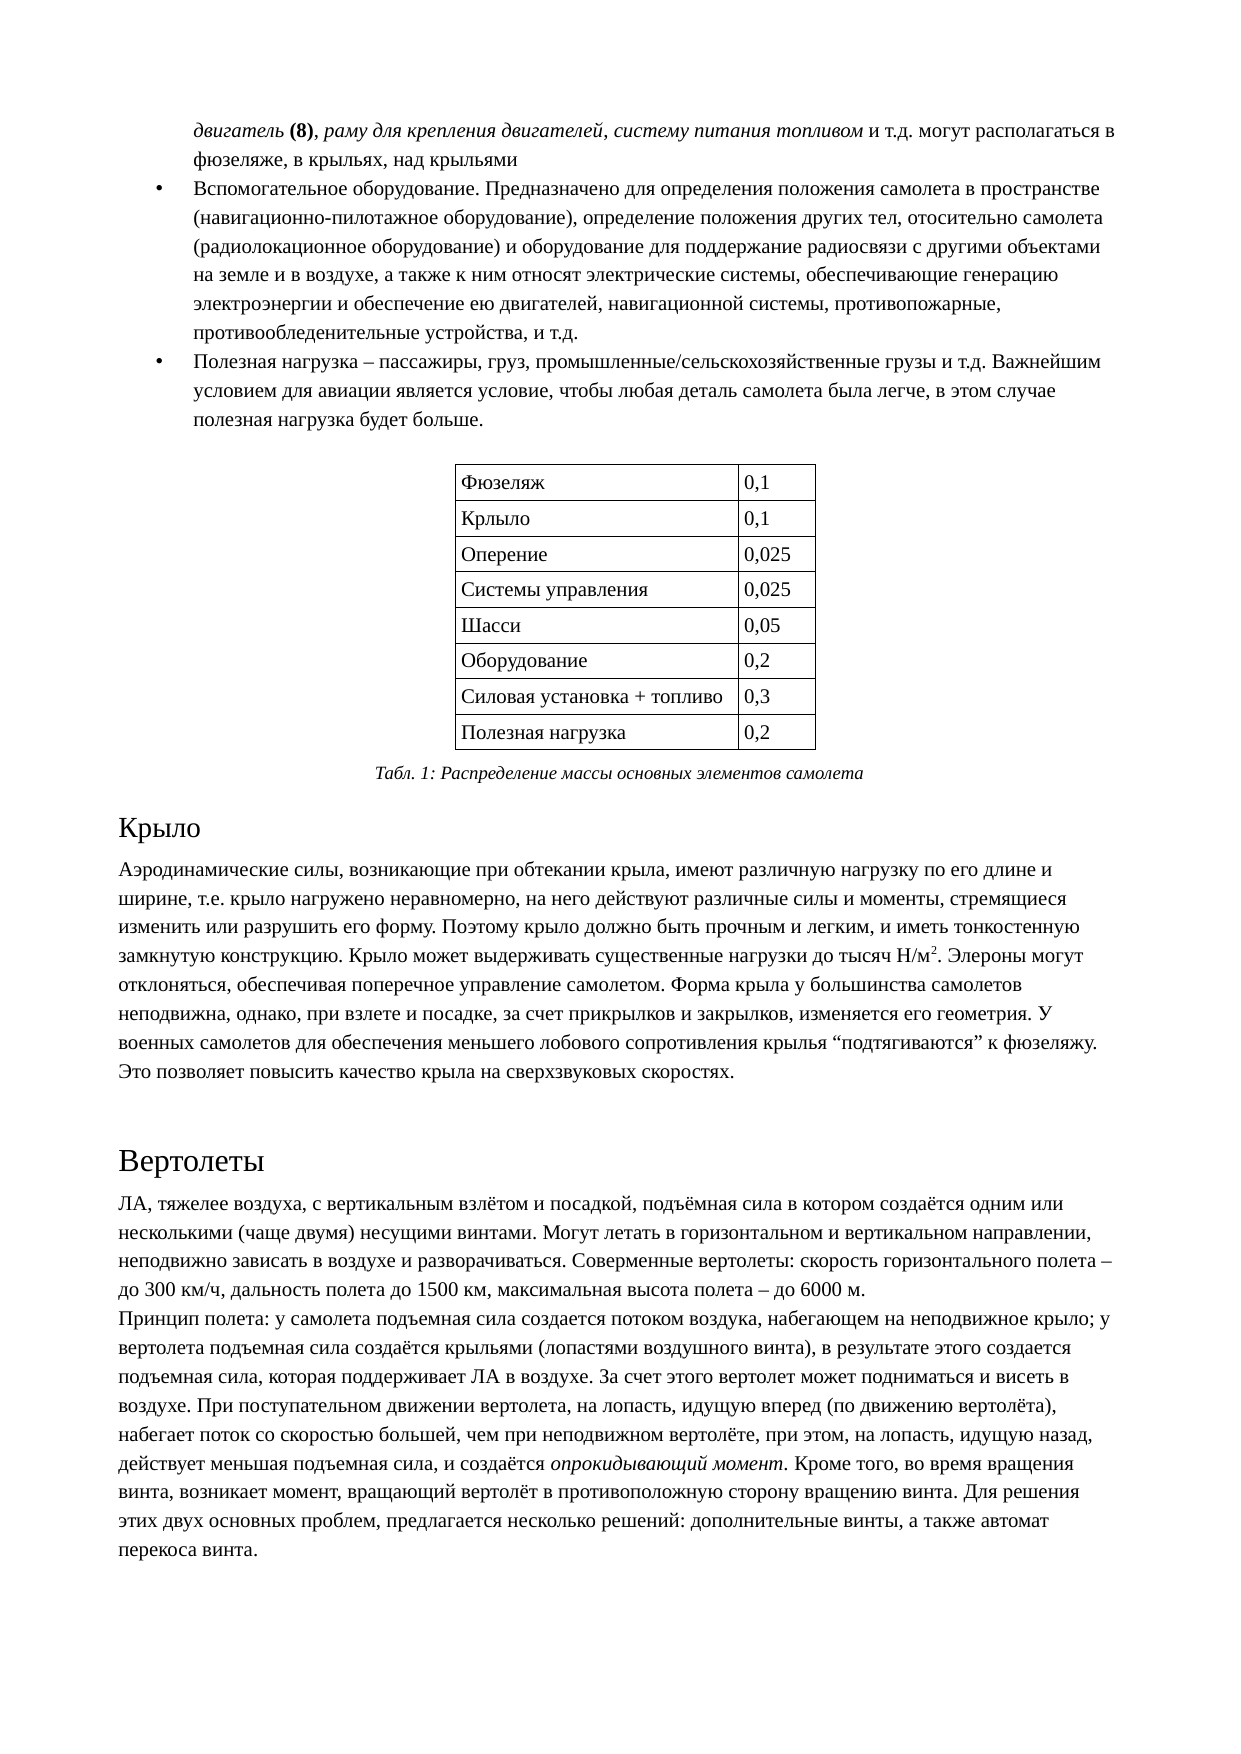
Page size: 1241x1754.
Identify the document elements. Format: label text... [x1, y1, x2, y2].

table_cell Оборудование [456, 644, 738, 678]
list двигатель (8), раму для крепления двигателей, систему питания топливом и т.д. могут располагаться в фюзеляже, в крыльях, над крыльями [156, 118, 1122, 171]
text Табл. 1: Распределение массы основных элементов самолета [118, 762, 1122, 783]
text ЛА, тяжелее воздуха, с вертикальным взлётом и посадкой, подъёмная сила в котором создаётся одним или несколькими (чаще двумя) несущими винтами. Могут летать в горизонтальном и вертикальном направлении, неподвижно зависать в воздухе и разворачиваться. Соверменные вертолеты: скорость горизонтального полета – до 300 км/ч, дальность полета до 1500 км, максимальная высота полета – до 6000 м. [118, 1191, 1122, 1301]
text Принцип полета: у самолета подъемная сила создается потоком воздука, набегающем на неподвижное крыло; у вертолета подъемная сила создаётся крыльями (лопастями воздушного винта), в результате этого создается подъемная сила, которая поддерживает ЛА в воздухе. За счет этого вертолет может подниматься и висеть в воздухе. При поступательном движении вертолета, на лопасть, идущую вперед (по движению вертолёта), набегает поток со скоростью большей, чем при неподвижном вертолёте, при этом, на лопасть, идущую назад, действует меньшая подъемная сила, и создаётся опрокидывающий момент. Кроме того, во время вращения винта, возникает момент, вращающий вертолёт в противоположную сторону вращению винта. Для решения этих двух основных проблем, предлагается несколько решений: дополнительные винты, а также автомат перекоса винта. [118, 1306, 1122, 1561]
table_cell Полезная нагрузка [456, 715, 738, 749]
table_cell Крлыло [456, 501, 738, 536]
table_cell 0,1 [739, 501, 815, 536]
table_cell 0,3 [739, 679, 815, 714]
table_header Фюзеляж [456, 465, 738, 500]
table_cell 0,2 [739, 644, 815, 678]
table_cell 0,05 [739, 608, 815, 642]
table_cell 0,2 [739, 715, 815, 749]
table_cell 0,025 [739, 572, 815, 607]
table_cell 0,025 [739, 537, 815, 571]
table_header 0,1 [739, 465, 815, 500]
text Аэродинамические силы, возникающие при обтекании крыла, имеют различную нагрузку по его длине и ширине, т.е. крыло нагружено неравномерно, на него действуют различные силы и моменты, стремящиеся изменить или разрушить его форму. Поэтому крыло должно быть прочным и легким, и иметь тонкостенную замкнутую конструкцию. Крыло может выдерживать существенные нагрузки до тысяч H/м2. Элероны могут отклоняться, обеспечивая поперечное управление самолетом. Форма крыла у большинства самолетов неподвижна, однако, при взлете и посадке, за счет прикрылков и закрылков, изменяется его геометрия. У военных самолетов для обеспечения меньшего лобового сопротивления крылья “подтягиваются” к фюзеляжу. Это позволяет повысить качество крыла на сверхзвуковых скоростях. [118, 857, 1122, 1083]
table_cell Шасси [456, 608, 738, 642]
list Полезная нагрузка – пассажиры, груз, промышленные/сельскохозяйственные грузы и т.д. Важнейшим условием для авиации является условие, чтобы любая деталь самолета была легче, в этом случае полезная нагрузка будет больше. [156, 349, 1122, 431]
table_cell Силовая установка + топливо [456, 679, 738, 714]
table_cell Оперение [456, 537, 738, 571]
table_cell Системы управления [456, 572, 738, 607]
list Вспомогательное оборудование. Предназначено для определения положения самолета в пространстве (навигационно-пилотажное оборудование), определение положения других тел, отосительно самолета (радиолокационное оборудование) и оборудование для поддержание радиосвязи с другими объектами на земле и в воздухе, а также к ним относят электрические системы, обеспечивающие генерацию электроэнергии и обеспечение ею двигателей, навигационной системы, противопожарные, противообледенительные устройства, и т.д. [156, 176, 1122, 344]
subtitle Крыло [118, 811, 1122, 844]
subtitle Вертолеты [118, 1141, 1122, 1178]
